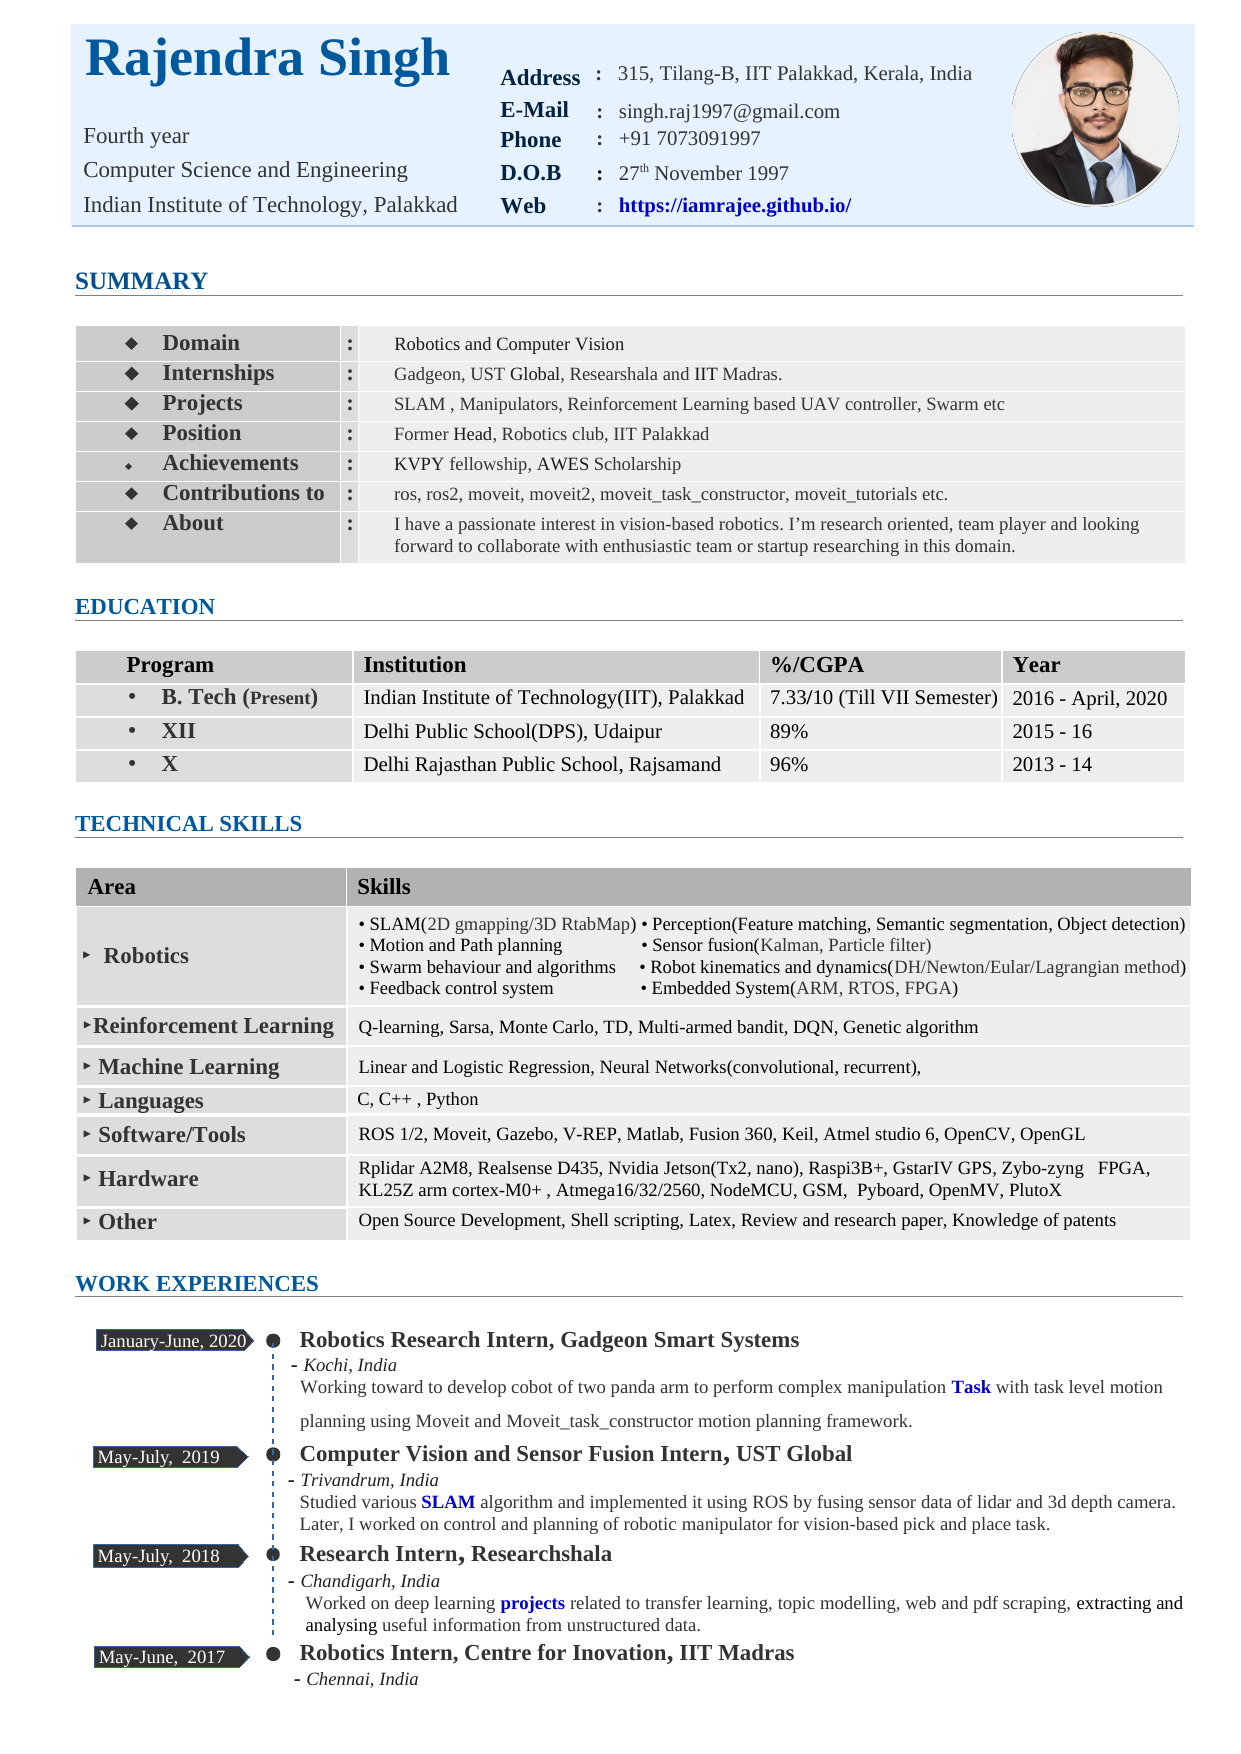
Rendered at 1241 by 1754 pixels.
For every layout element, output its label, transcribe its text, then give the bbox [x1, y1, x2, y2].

table_cell D.O.B [500, 159, 590, 191]
table_header Domain [76, 326, 340, 361]
table_cell I have a passionate interest in vision-based robotics. I’m research oriented, team player and looking forward to collaborate with enthusiastic team or startup researching in this domain. [359, 512, 1185, 563]
table_cell Gadgeon, UST Global, Researshala and IIT Madras. [359, 362, 1185, 391]
table_cell Achievements [76, 452, 340, 481]
table_cell 2013 - 14 [1003, 751, 1184, 782]
table_header Robotics and Computer Vision [359, 326, 1185, 361]
table_cell Projects [76, 392, 340, 421]
table_cell Rplidar A2M8, Realsense D435, Nvidia Jetson(Tx2, nano), Raspi3B+, GstarIV GPS, Zybo-zyng FPGA, KL25Z arm cortex-M0+ , Atmega16/32/2560, NodeMCU, GSM, Pyboard, OpenMV, PlutoX [348, 1156, 1190, 1206]
table_cell : [341, 482, 358, 511]
table_cell Linear and Logistic Regression, Neural Networks(convolutional, recurrent), [348, 1047, 1190, 1085]
table_cell X [76, 751, 352, 782]
table_cell 96% [761, 751, 1001, 782]
list Robotics Intern, Centre for Inovation, IIT Madras [264, 1635, 1183, 1666]
table_cell 7.33/10 (Till VII Semester) [761, 685, 1001, 716]
list Robotics Research Intern, Gadgeon Smart Systems [264, 1326, 1183, 1352]
table_cell : [341, 422, 358, 451]
table_cell SLAM , Manipulators, Reinforcement Learning based UAV controller, Swarm etc [359, 392, 1185, 421]
text SUMMARY [75, 266, 1183, 295]
table_header Rajendra Singh [72, 24, 500, 96]
table_cell ‣ Machine Learning [77, 1048, 346, 1085]
table_cell XII [76, 718, 352, 749]
table_cell ‣ Other [77, 1209, 346, 1240]
list - Chandigarh, India [252, 1568, 1183, 1592]
table_header Skills [347, 868, 1191, 906]
table_cell Delhi Public School(DPS), Udaipur [354, 718, 759, 749]
list Research Intern, Researchshala [264, 1534, 1183, 1568]
table_cell : [341, 392, 358, 421]
list - Kochi, India [253, 1352, 1183, 1376]
list Working toward to develop cobot of two panda arm to perform complex manipulation Task with task level motion planning using Moveit and Moveit_task_constructor motion planning framework. [262, 1376, 1183, 1434]
table_cell ‣ Hardware [77, 1157, 346, 1206]
table_header %/CGPA [760, 651, 1001, 683]
table_cell ‣ Software/Tools [77, 1117, 346, 1154]
picture [1012, 32, 1180, 207]
table_cell E-Mail Phone [500, 96, 590, 159]
list Worked on deep learning projects related to transfer learning, topic modelling, web and pdf scraping, extracting and analysing useful information from unstructured data. [270, 1592, 1183, 1635]
table_cell [1180, 159, 1194, 191]
text EDUCATION [75, 593, 1183, 620]
table_cell Q-learning, Sarsa, Monte Carlo, TD, Multi-armed bandit, DQN, Genetic algorithm [348, 1007, 1190, 1045]
table_header Area [76, 868, 346, 906]
table_cell 2015 - 16 [1003, 718, 1184, 749]
table_cell Contributions to [76, 482, 340, 511]
table_header Year [1003, 651, 1185, 683]
table_cell ‣ Languages [77, 1088, 346, 1113]
table_cell : https://iamrajee.github.io/ [590, 191, 1194, 225]
table_cell ROS 1/2, Moveit, Gazebo, V-REP, Matlab, Fusion 360, Keil, Atmel studio 6, OpenCV, OpenGL [348, 1116, 1190, 1154]
text WORK EXPERIENCES [75, 1270, 1183, 1296]
table_cell Computer Science and Engineering [72, 159, 500, 191]
table_cell C, C++ , Python [348, 1087, 1190, 1113]
table_cell • SLAM(2D gmapping/3D RtabMap) • Perception(Feature matching, Semantic segmentation, Object detection) • Motion and Path planning • Sensor fusion(Kalman, Particle filter) • Swarm behaviour and algorithms • Robot kinematics and dynamics(DH/Newton/Eular/Lagrangian method) • Feedback control system • Embedded System(ARM, RTOS, FPGA) [348, 907, 1190, 1005]
table_header Institution [354, 651, 759, 683]
text TECHNICAL SKILLS [75, 811, 1183, 837]
table_header : [341, 326, 358, 361]
table_cell : [341, 362, 358, 391]
table_cell Position [76, 422, 340, 451]
table_cell [1180, 96, 1194, 159]
list - Trivandrum, India [252, 1467, 1183, 1491]
table_cell ros, ros2, moveit, moveit2, moveit_task_constructor, moveit_tutorials etc. [359, 482, 1185, 511]
table_cell : [341, 512, 358, 563]
list Computer Vision and Sensor Fusion Intern, UST Global [264, 1434, 1183, 1467]
table_cell : singh.raj1997@gmail.com : +91 7073091997 [590, 96, 1012, 159]
table_cell 2016 - April, 2020 [1003, 685, 1184, 716]
table_header : 315, Tilang-B, IIT Palakkad, Kerala, India [590, 24, 1194, 96]
table_cell Indian Institute of Technology(IIT), Palakkad [354, 685, 759, 716]
table_cell : [341, 452, 358, 481]
table_cell ‣Reinforcement Learning [77, 1008, 346, 1045]
table_cell Web [500, 191, 590, 225]
table_cell 89% [761, 718, 1001, 749]
table_cell Internships [76, 362, 340, 391]
table_cell ‣ Robotics [77, 907, 346, 1005]
list Studied various SLAM algorithm and implemented it using ROS by fusing sensor data of lidar and 3d depth camera. Later, I worked on control and planning of robotic manipulator for vision-based pick and place task. [264, 1491, 1183, 1534]
table_cell Delhi Rajasthan Public School, Rajsamand [354, 751, 759, 782]
table_cell About [76, 512, 340, 563]
table_cell B. Tech (Present) [76, 685, 352, 716]
table_cell Former Head, Robotics club, IIT Palakkad [359, 422, 1185, 451]
table_header Program [76, 651, 352, 683]
table_cell Open Source Development, Shell scripting, Latex, Review and research paper, Knowledge of patents [348, 1208, 1190, 1240]
table_cell KVPY fellowship, AWES Scholarship [359, 452, 1185, 481]
table_cell Fourth year [72, 96, 500, 159]
table_cell : 27th November 1997 [590, 159, 1012, 191]
list - Chennai, India [258, 1666, 1183, 1690]
table_cell Indian Institute of Technology, Palakkad [72, 191, 500, 225]
table_header Address [500, 24, 590, 96]
